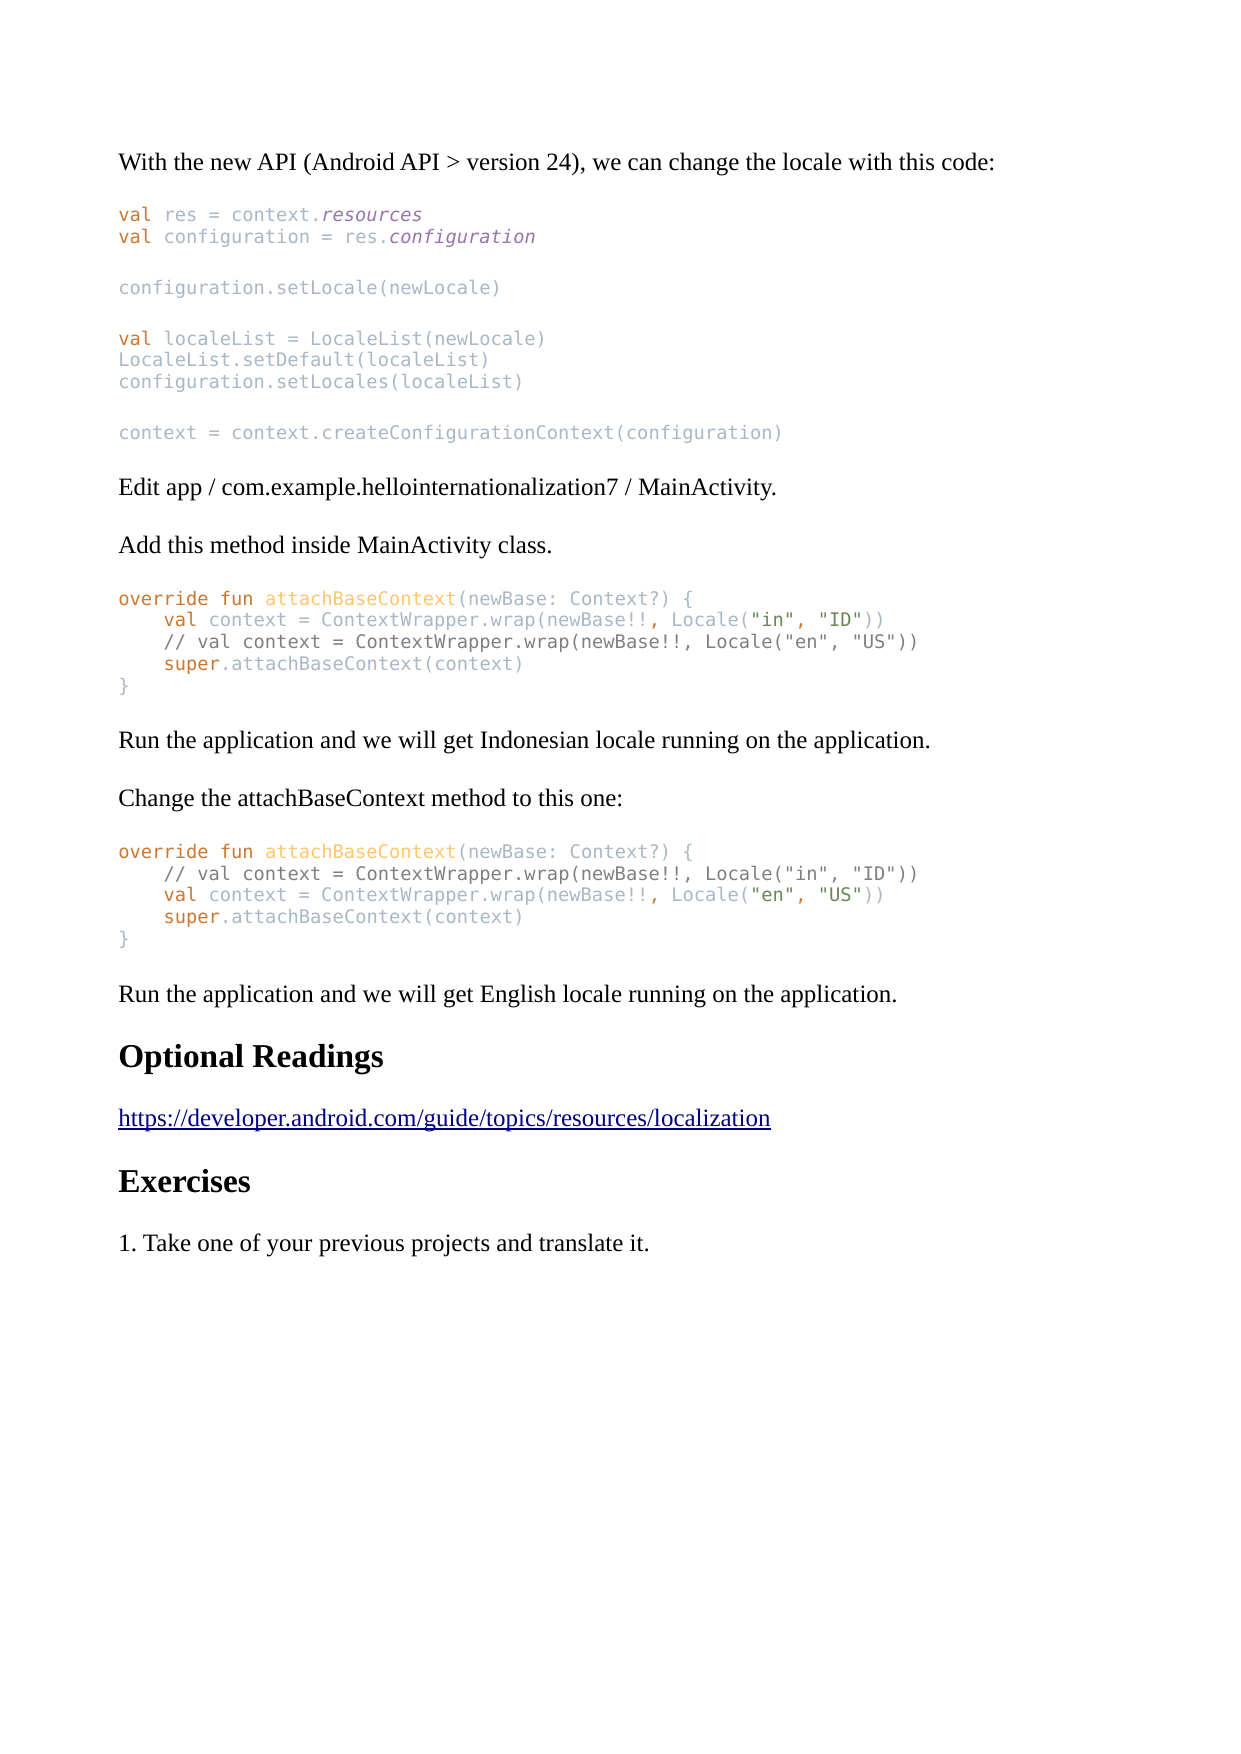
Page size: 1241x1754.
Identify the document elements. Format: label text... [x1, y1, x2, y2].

text 1. Take one of your previous projects and translate it. [118, 1228, 1122, 1257]
text override fun attachBaseContext(newBase: Context?) { // val context = ContextWrapper.wrap(newBase!!, Locale("in", "ID")) val context = ContextWrapper.wrap(newBase!!, Locale("en", "US")) super.attachBaseContext(context) } [118, 841, 1122, 950]
text https://developer.android.com/guide/topics/resources/localization [118, 1103, 1122, 1132]
text Add this method inside MainActivity class. [118, 530, 1122, 559]
text Run the application and we will get Indonesian locale running on the application. [118, 726, 1122, 754]
text With the new API (Android API > version 24), we can change the locale with this code: [118, 147, 1122, 176]
text Run the application and we will get English locale running on the application. [118, 979, 1122, 1007]
text Change the attachBaseContext method to this one: [118, 783, 1122, 812]
text val res = context.resources val configuration = res.configuration configuration.setLocale(newLocale) val localeList = LocaleList(newLocale) LocaleList.setDefault(localeList) configuration.setLocales(localeList) context = context.createConfigurationContext(configuration) [118, 204, 1122, 444]
text Optional Readings [118, 1036, 1122, 1074]
text Edit app / com.example.hellointernationalization7 / MainActivity. [118, 472, 1122, 501]
text override fun attachBaseContext(newBase: Context?) { val context = ContextWrapper.wrap(newBase!!, Locale("in", "ID")) // val context = ContextWrapper.wrap(newBase!!, Locale("en", "US")) super.attachBaseContext(context) } [118, 587, 1122, 697]
text Exercises [118, 1161, 1122, 1199]
